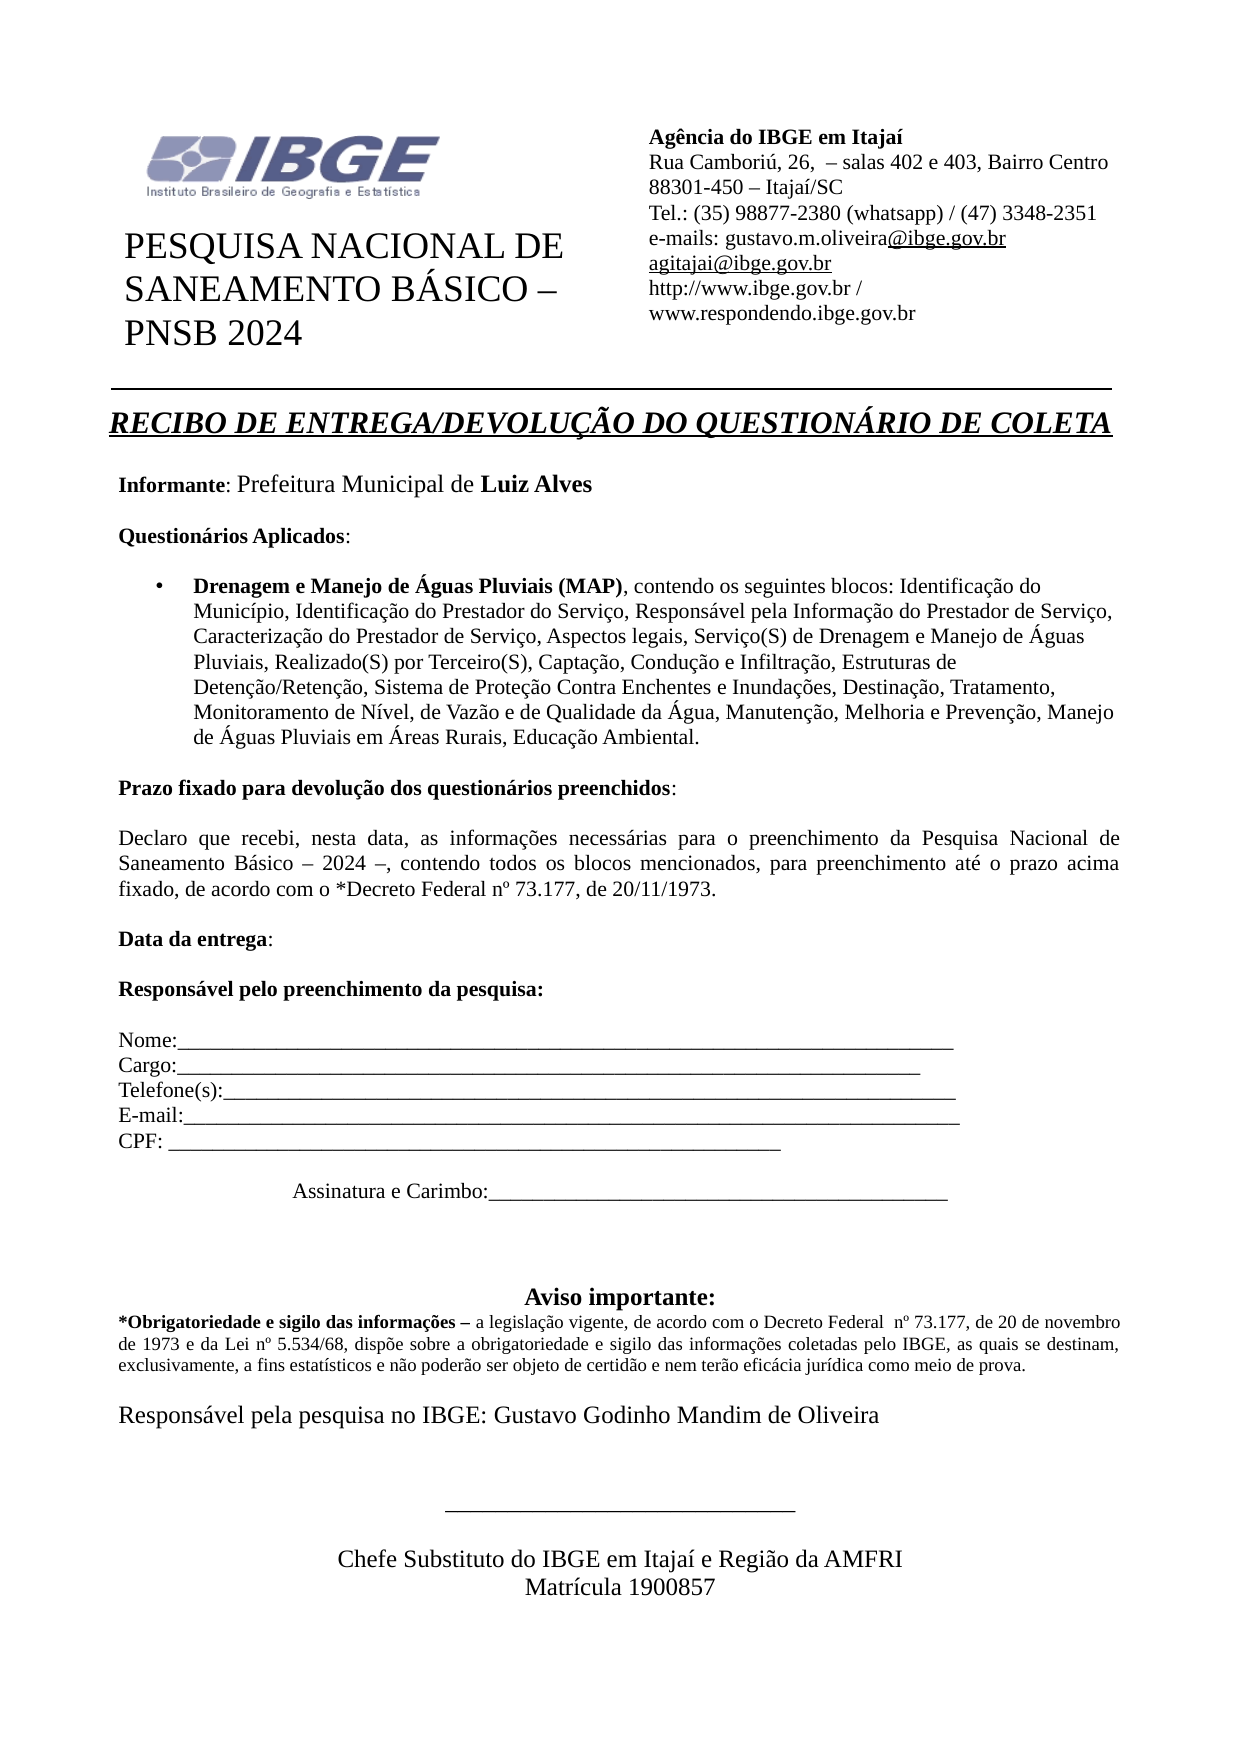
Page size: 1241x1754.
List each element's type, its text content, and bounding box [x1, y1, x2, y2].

text Responsável pela pesquisa no IBGE: Gustavo Godinho Mandim de Oliveira [118, 1400, 1122, 1429]
text Assinatura e Carimbo:__________________________________________ [118, 1178, 1122, 1203]
text CPF: ________________________________________________________ [118, 1128, 1122, 1153]
text Cargo:____________________________________________________________________ [118, 1052, 1122, 1077]
text Data da entrega: [118, 926, 1122, 951]
table_header Agência do IBGE em Itajaí Rua Camboriú, 26, – salas 402 e 403, Bairro Centro 88301-450 – Itajaí/SC Tel.: (35) 98877-2380 (whatsapp) / (47) 3348-2351 e-mails: gustavo.m.oliveira@ibge.gov.br agitajai@ibge.gov.br http://www.ibge.gov.br / www.respondendo.ibge.gov.br [643, 118, 1122, 359]
text Telefone(s):___________________________________________________________________ [118, 1077, 1122, 1102]
table_header PESQUISA NACIONAL DE SANEAMENTO BÁSICO – PNSB 2024 [118, 118, 643, 359]
text RECIBO DE ENTREGA/DEVOLUÇÃO DO QUESTIONÁRIO DE COLETA [99, 404, 1122, 440]
text Responsável pelo preenchimento da pesquisa: [118, 976, 1122, 1002]
text Declaro que recebi, nesta data, as informações necessárias para o preenchimento da Pesquisa Nacional de Saneamento Básico – 2024 –, contendo todos os blocos mencionados, para preenchimento até o prazo acima fixado, de acordo com o *Decreto Federal nº 73.177, de 20/11/1973. [118, 825, 1122, 901]
text Aviso importante: [118, 1282, 1122, 1311]
list Drenagem e Manejo de Águas Pluviais (MAP), contendo os seguintes blocos: Identificação do Município, Identificação do Prestador do Serviço, Responsável pela Informação do Prestador de Serviço, Caracterização do Prestador de Serviço, Aspectos legais, Serviço(S) de Drenagem e Manejo de Águas Pluviais, Realizado(S) por Terceiro(S), Captação, Condução e Infiltração, Estruturas de Detenção/Retenção, Sistema de Proteção Contra Enchentes e Inundações, Destinação, Tratamento, Monitoramento de Nível, de Vazão e de Qualidade da Água, Manutenção, Melhoria e Prevenção, Manejo de Águas Pluviais em Áreas Rurais, Educação Ambiental. [156, 573, 1122, 749]
text Nome:_______________________________________________________________________ [118, 1027, 1122, 1052]
text Matrícula 1900857 [118, 1572, 1122, 1601]
text E-mail:_______________________________________________________________________ [118, 1102, 1122, 1128]
picture [140, 132, 445, 201]
text Chefe Substituto do IBGE em Itajaí e Região da AMFRI [118, 1544, 1122, 1572]
text Questionários Aplicados: [118, 523, 1122, 548]
text Informante: Prefeitura Municipal de Luiz Alves [118, 469, 1122, 497]
table_header [111, 390, 1112, 404]
text Prazo fixado para devolução dos questionários preenchidos: [118, 775, 1122, 800]
text *Obrigatoriedade e sigilo das informações – a legislação vigente, de acordo com o Decreto Federal nº 73.177, de 20 de novembro de 1973 e da Lei nº 5.534/68, dispõe sobre a obrigatoriedade e sigilo das informações coletadas pelo IBGE, as quais se destinam, exclusivamente, a fins estatísticos e não poderão ser objeto de certidão e nem terão eficácia jurídica como meio de prova. [118, 1311, 1122, 1376]
text ____________________________ [118, 1486, 1122, 1515]
